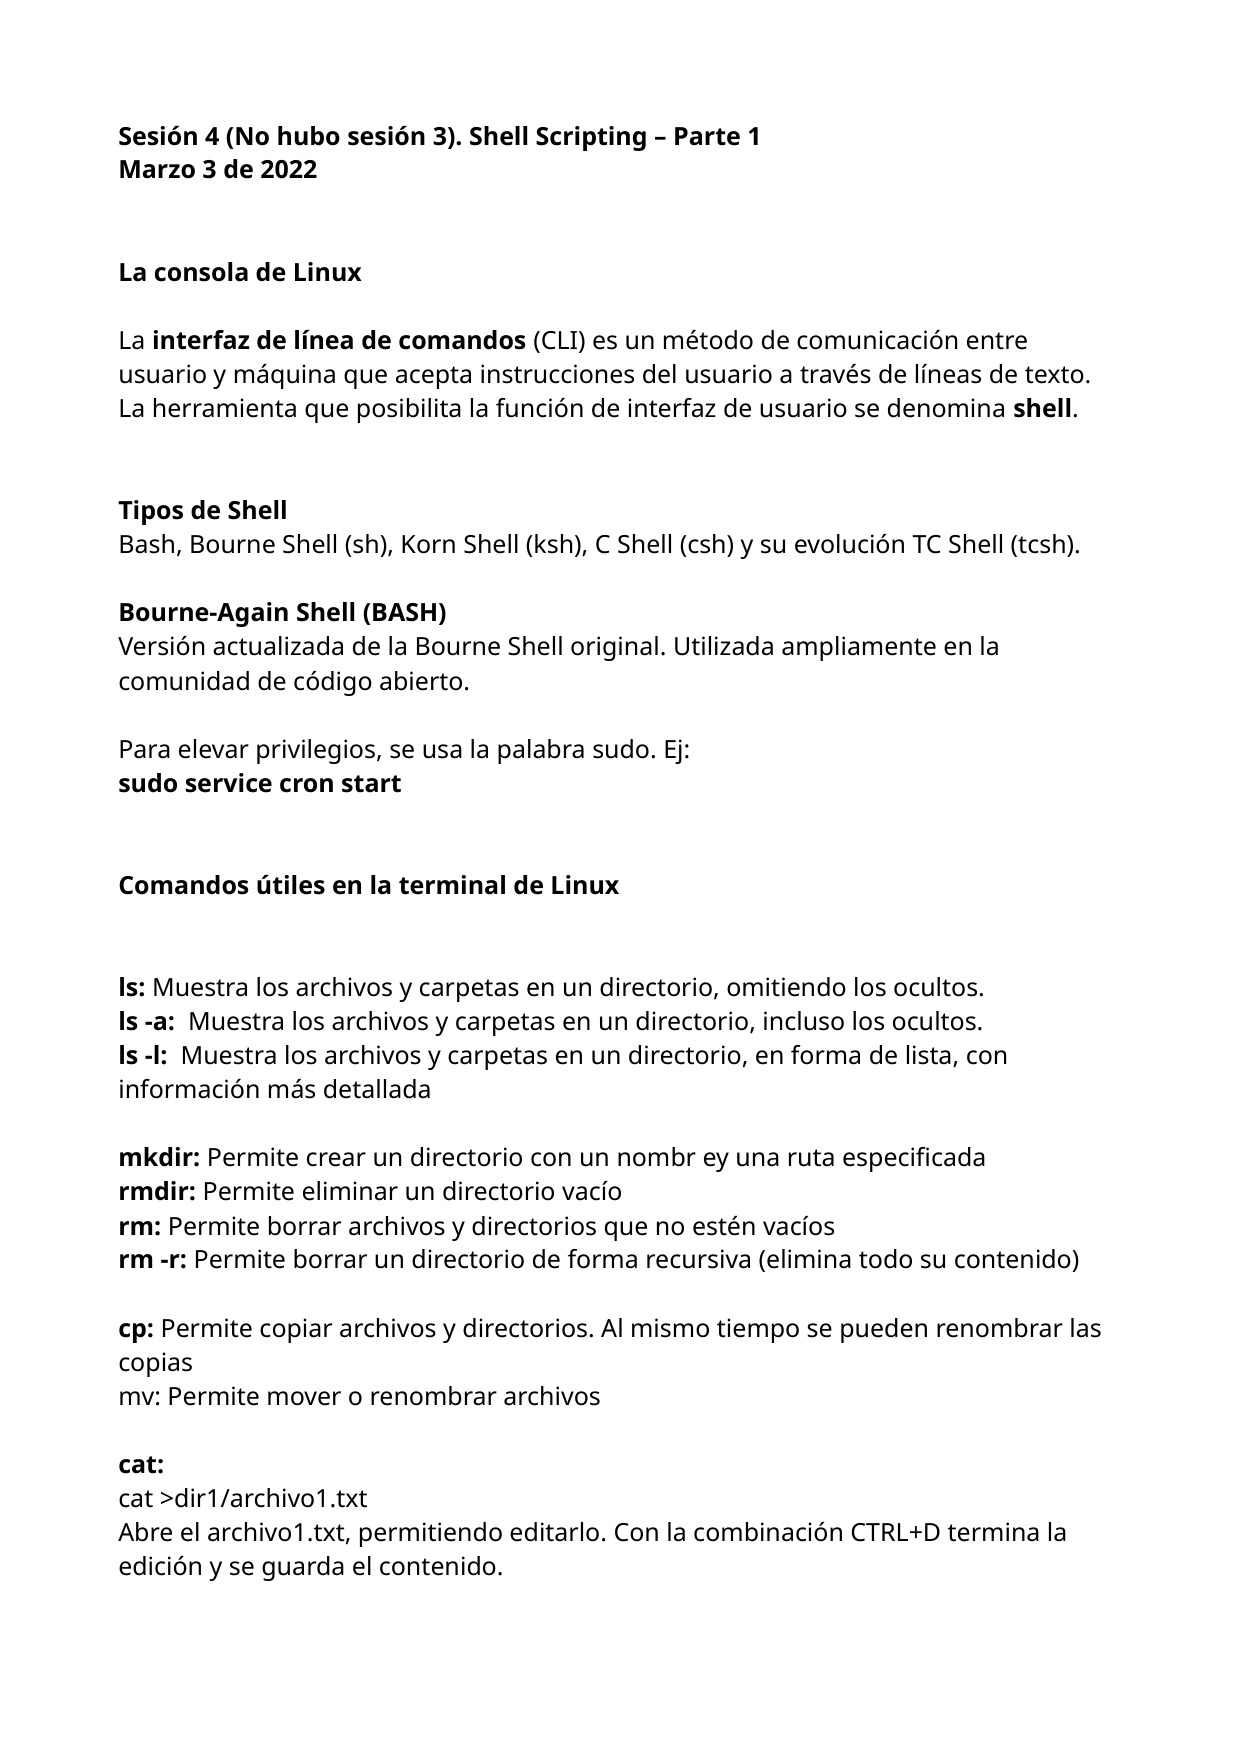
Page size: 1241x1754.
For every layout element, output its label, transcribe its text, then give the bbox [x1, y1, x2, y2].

text sudo service cron start [118, 765, 1122, 799]
text cat >dir1/archivo1.txt [118, 1481, 1122, 1515]
text ls -l: Muestra los archivos y carpetas en un directorio, en forma de lista, con información más detallada [118, 1038, 1122, 1106]
text Bourne-Again Shell (BASH) [118, 595, 1122, 629]
text cat: [118, 1447, 1122, 1481]
text La consola de Linux [118, 254, 1122, 288]
text rmdir: Permite eliminar un directorio vacío [118, 1174, 1122, 1208]
text rm: Permite borrar archivos y directorios que no estén vacíos [118, 1208, 1122, 1242]
text Comandos útiles en la terminal de Linux [118, 867, 1122, 902]
text Para elevar privilegios, se usa la palabra sudo. Ej: [118, 731, 1122, 765]
text ls: Muestra los archivos y carpetas en un directorio, omitiendo los ocultos. [118, 970, 1122, 1004]
text Abre el archivo1.txt, permitiendo editarlo. Con la combinación CTRL+D termina la edición y se guarda el contenido. [118, 1515, 1122, 1583]
text Tipos de Shell [118, 493, 1122, 527]
text La interfaz de línea de comandos (CLI) es un método de comunicación entre usuario y máquina que acepta instrucciones del usuario a través de líneas de texto. [118, 322, 1122, 391]
text Marzo 3 de 2022 [118, 152, 1122, 186]
text rm -r: Permite borrar un directorio de forma recursiva (elimina todo su contenido) [118, 1242, 1122, 1276]
text Sesión 4 (No hubo sesión 3). Shell Scripting – Parte 1 [118, 118, 1122, 152]
text La herramienta que posibilita la función de interfaz de usuario se denomina shell. [118, 391, 1122, 425]
text mv: Permite mover o renombrar archivos [118, 1378, 1122, 1412]
text Bash, Bourne Shell (sh), Korn Shell (ksh), C Shell (csh) y su evolución TC Shell (tcsh). [118, 527, 1122, 561]
text Versión actualizada de la Bourne Shell original. Utilizada ampliamente en la comunidad de código abierto. [118, 629, 1122, 697]
text ls -a: Muestra los archivos y carpetas en un directorio, incluso los ocultos. [118, 1004, 1122, 1038]
text cp: Permite copiar archivos y directorios. Al mismo tiempo se pueden renombrar las copias [118, 1310, 1122, 1378]
text mkdir: Permite crear un directorio con un nombr ey una ruta especificada [118, 1140, 1122, 1174]
